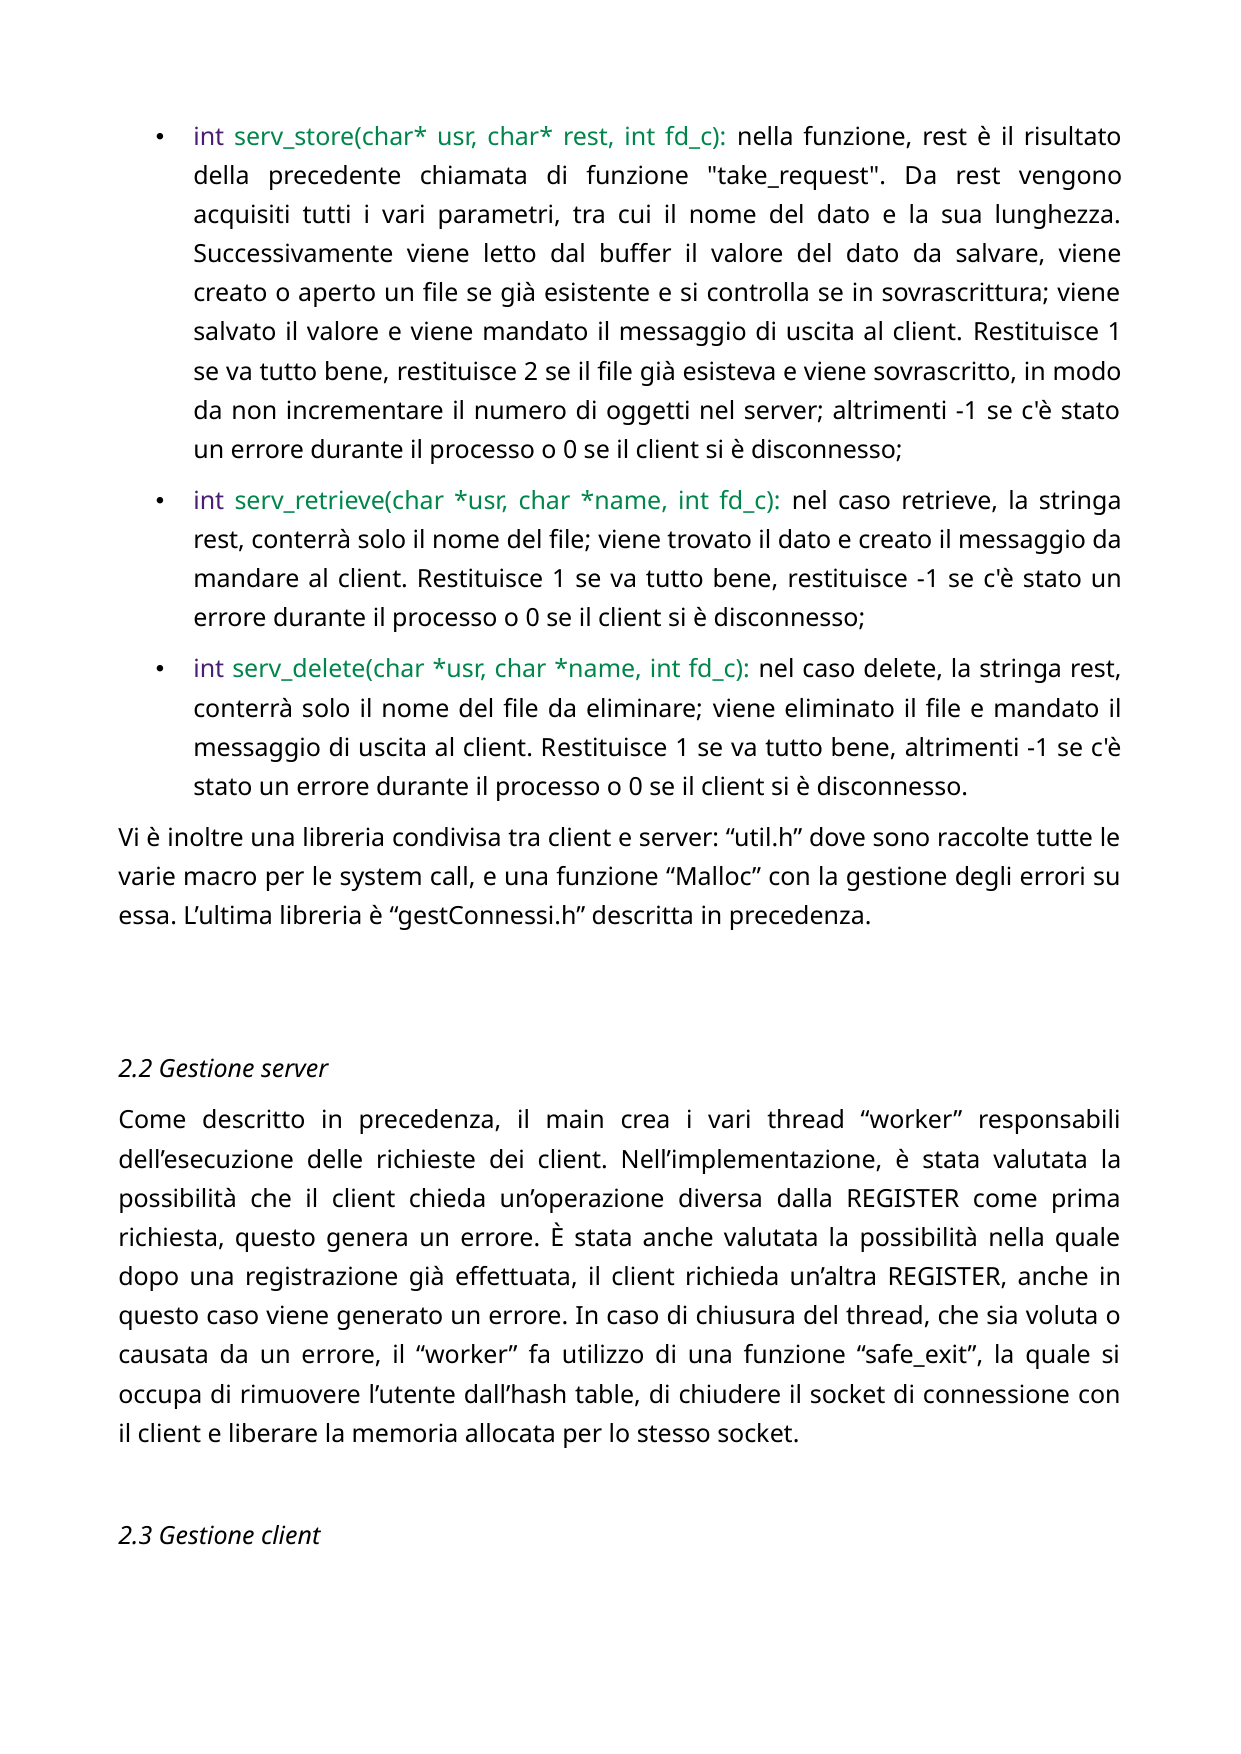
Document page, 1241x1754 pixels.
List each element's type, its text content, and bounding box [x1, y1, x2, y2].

text Come descritto in precedenza, il main crea i vari thread “worker” responsabili dell’esecuzione delle richieste dei client. Nell’implementazione, è stata valutata la possibilità che il client chieda un’operazione diversa dalla REGISTER come prima richiesta, questo genera un errore. È stata anche valutata la possibilità nella quale dopo una registrazione già effettuata, il client richieda un’altra REGISTER, anche in questo caso viene generato un errore. In caso di chiusura del thread, che sia voluta o causata da un errore, il “worker” fa utilizzo di una funzione “safe_exit”, la quale si occupa di rimuovere l’utente dall’hash table, di chiudere il socket di connessione con il client e liberare la memoria allocata per lo stesso socket. [118, 1102, 1122, 1449]
text 2.3 Gestione client [118, 1517, 1122, 1552]
list int serv_retrieve(char *usr, char *name, int fd_c): nel caso retrieve, la stringa rest, conterrà solo il nome del file; viene trovato il dato e creato il messaggio da mandare al client. Restituisce 1 se va tutto bene, restituisce -1 se c'è stato un errore durante il processo o 0 se il client si è disconnesso; [156, 482, 1122, 634]
list int serv_store(char* usr, char* rest, int fd_c): nella funzione, rest è il risultato della precedente chiamata di funzione "take_request". Da rest vengono acquisiti tutti i vari parametri, tra cui il nome del dato e la sua lunghezza. Successivamente viene letto dal buffer il valore del dato da salvare, viene creato o aperto un file se già esistente e si controlla se in sovrascrittura; viene salvato il valore e viene mandato il messaggio di uscita al client. Restituisce 1 se va tutto bene, restituisce 2 se il file già esisteva e viene sovrascritto, in modo da non incrementare il numero di oggetti nel server; altrimenti -1 se c'è stato un errore durante il processo o 0 se il client si è disconnesso; [156, 118, 1122, 466]
list int serv_delete(char *usr, char *name, int fd_c): nel caso delete, la stringa rest, conterrà solo il nome del file da eliminare; viene eliminato il file e mandato il messaggio di uscita al client. Restituisce 1 se va tutto bene, altrimenti -1 se c'è stato un errore durante il processo o 0 se il client si è disconnesso. [156, 651, 1122, 803]
text Vi è inoltre una libreria condivisa tra client e server: “util.h” dove sono raccolte tutte le varie macro per le system call, e una funzione “Malloc” con la gestione degli errori su essa. L’ultima libreria è “gestConnessi.h” descritta in precedenza. [118, 819, 1122, 932]
text 2.2 Gestione server [118, 1051, 1122, 1085]
